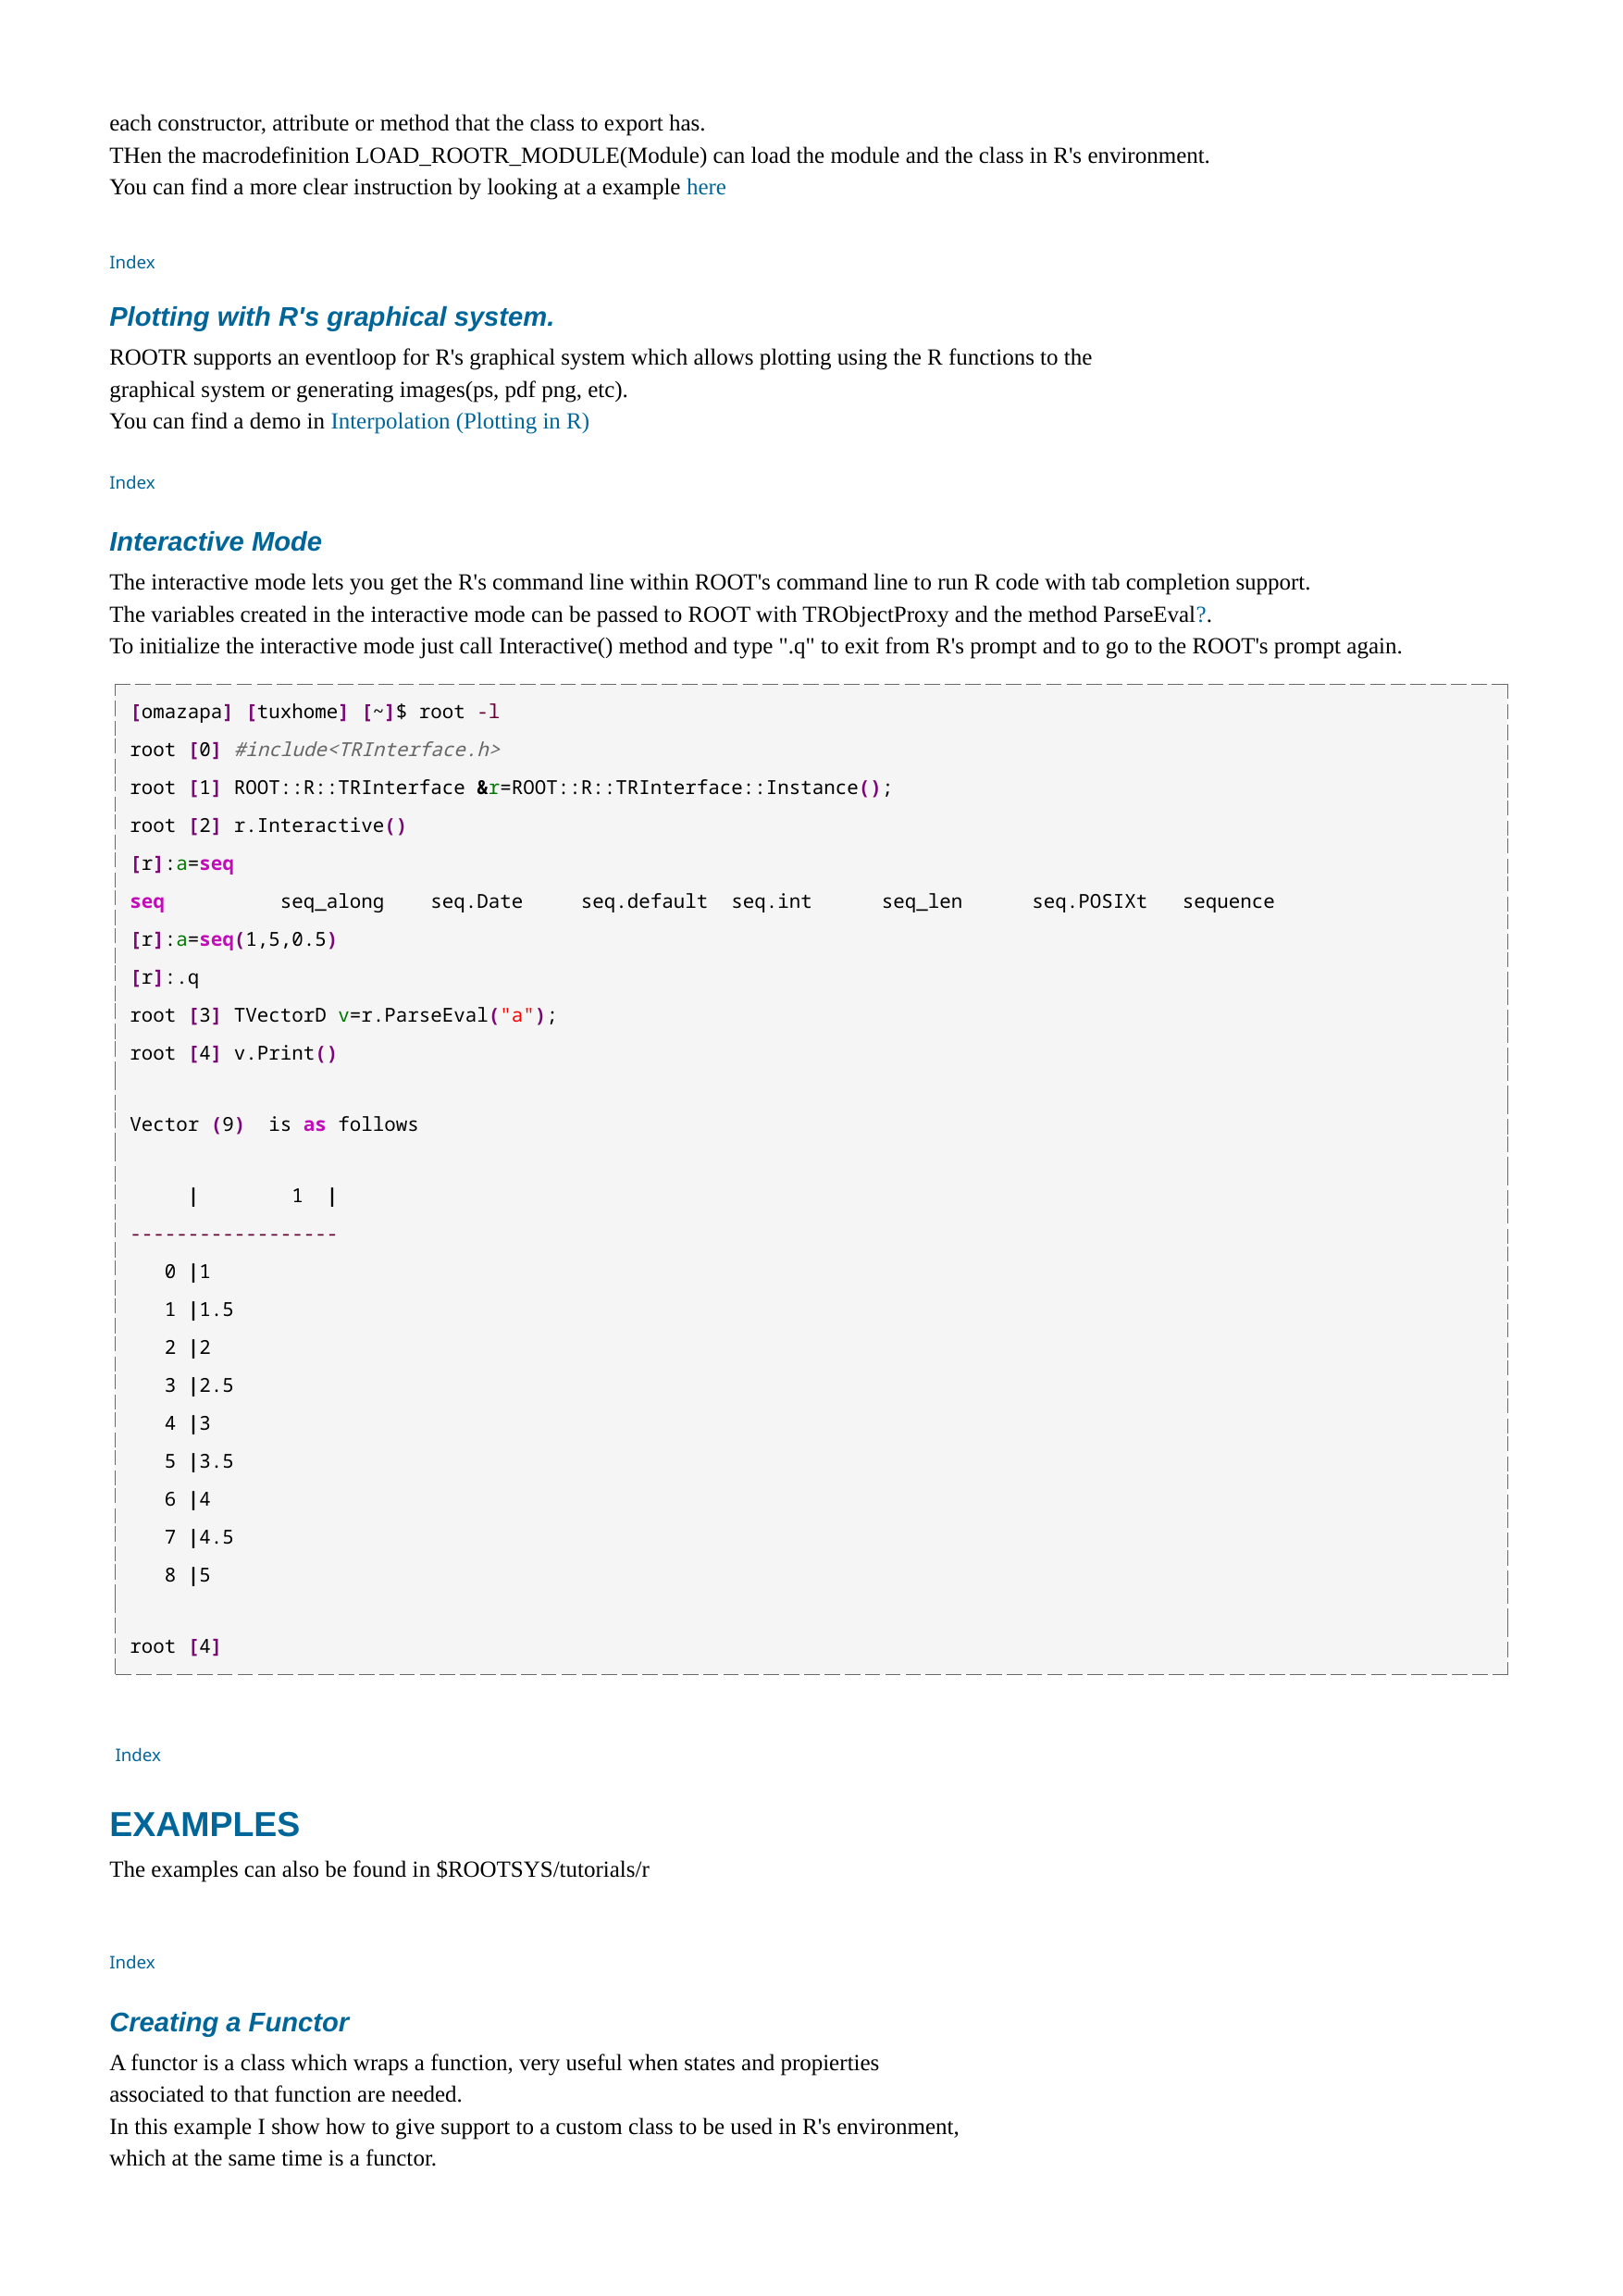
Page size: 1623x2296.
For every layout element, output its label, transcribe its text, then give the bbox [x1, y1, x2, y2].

text each constructor, attribute or method that the class to export has. THen the macrodefinition LOAD_ROOTR_MODULE(Module) can load the module and the class in R's environment. You can find a more clear instruction by looking at a example here [109, 109, 1514, 231]
subtitle Plotting with R's graphical system. [109, 301, 1514, 332]
text 1 |1.5 [115, 1281, 1507, 1319]
text ------------------ [115, 1205, 1507, 1243]
text [omazapa] [tuxhome] [~]$ root -l [115, 684, 1507, 722]
text 5 |3.5 [115, 1433, 1507, 1471]
text Vector (9) is as follows [115, 1096, 1507, 1134]
text 3 |2.5 [115, 1357, 1507, 1395]
text | 1 | [115, 1167, 1507, 1205]
text Index [109, 251, 1514, 274]
subtitle Interactive Mode [109, 526, 1514, 557]
text root [3] TVectorD v=r.ParseEval("a"); [115, 987, 1507, 1024]
subtitle EXAMPLES [109, 1804, 1514, 1843]
text The interactive mode lets you get the R's command line within ROOT's command line to run R code with tab completion support. The variables created in the interactive mode can be passed to ROOT with TRObjectProxy and the method ParseEval?. To initialize the interactive mode just call Interactive() method and type ".q" to exit from R's prompt and to go to the ROOT's prompt again. [109, 568, 1514, 659]
text seq seq_along seq.Date seq.default seq.int seq_len seq.POSIXt sequence [115, 873, 1507, 911]
text 2 |2 [115, 1319, 1507, 1357]
text 8 |5 [115, 1547, 1507, 1585]
text The examples can also be found in $ROOTSYS/tutorials/r Index [109, 1855, 1514, 1974]
text root [0] #include<TRInterface.h> [115, 722, 1507, 760]
text root [4] [115, 1619, 1507, 1674]
text 4 |3 [115, 1395, 1507, 1433]
text [r]:.q [115, 949, 1507, 987]
text root [4] v.Print() [115, 1024, 1507, 1062]
text root [1] ROOT::R::TRInterface &r=ROOT::R::TRInterface::Instance(); [115, 760, 1507, 798]
text Index [115, 1680, 1507, 1767]
text 7 |4.5 [115, 1509, 1507, 1547]
subtitle Creating a Functor [109, 2006, 1514, 2037]
text ROOTR supports an eventloop for R's graphical system which allows plotting using the R functions to the graphical system or generating images(ps, pdf png, etc). You can find a demo in Interpolation (Plotting in R) Index [109, 343, 1514, 494]
text root [2] r.Interactive() [115, 798, 1507, 835]
text [r]:a=seq [115, 835, 1507, 873]
text [r]:a=seq(1,5,0.5) [115, 911, 1507, 949]
text A functor is a class which wraps a function, very useful when states and propierties associated to that function are needed. In this example I show how to give support to a custom class to be used in R's environment, which at the same time is a functor. [109, 2049, 1514, 2171]
text 0 |1 [115, 1243, 1507, 1281]
text 6 |4 [115, 1471, 1507, 1509]
